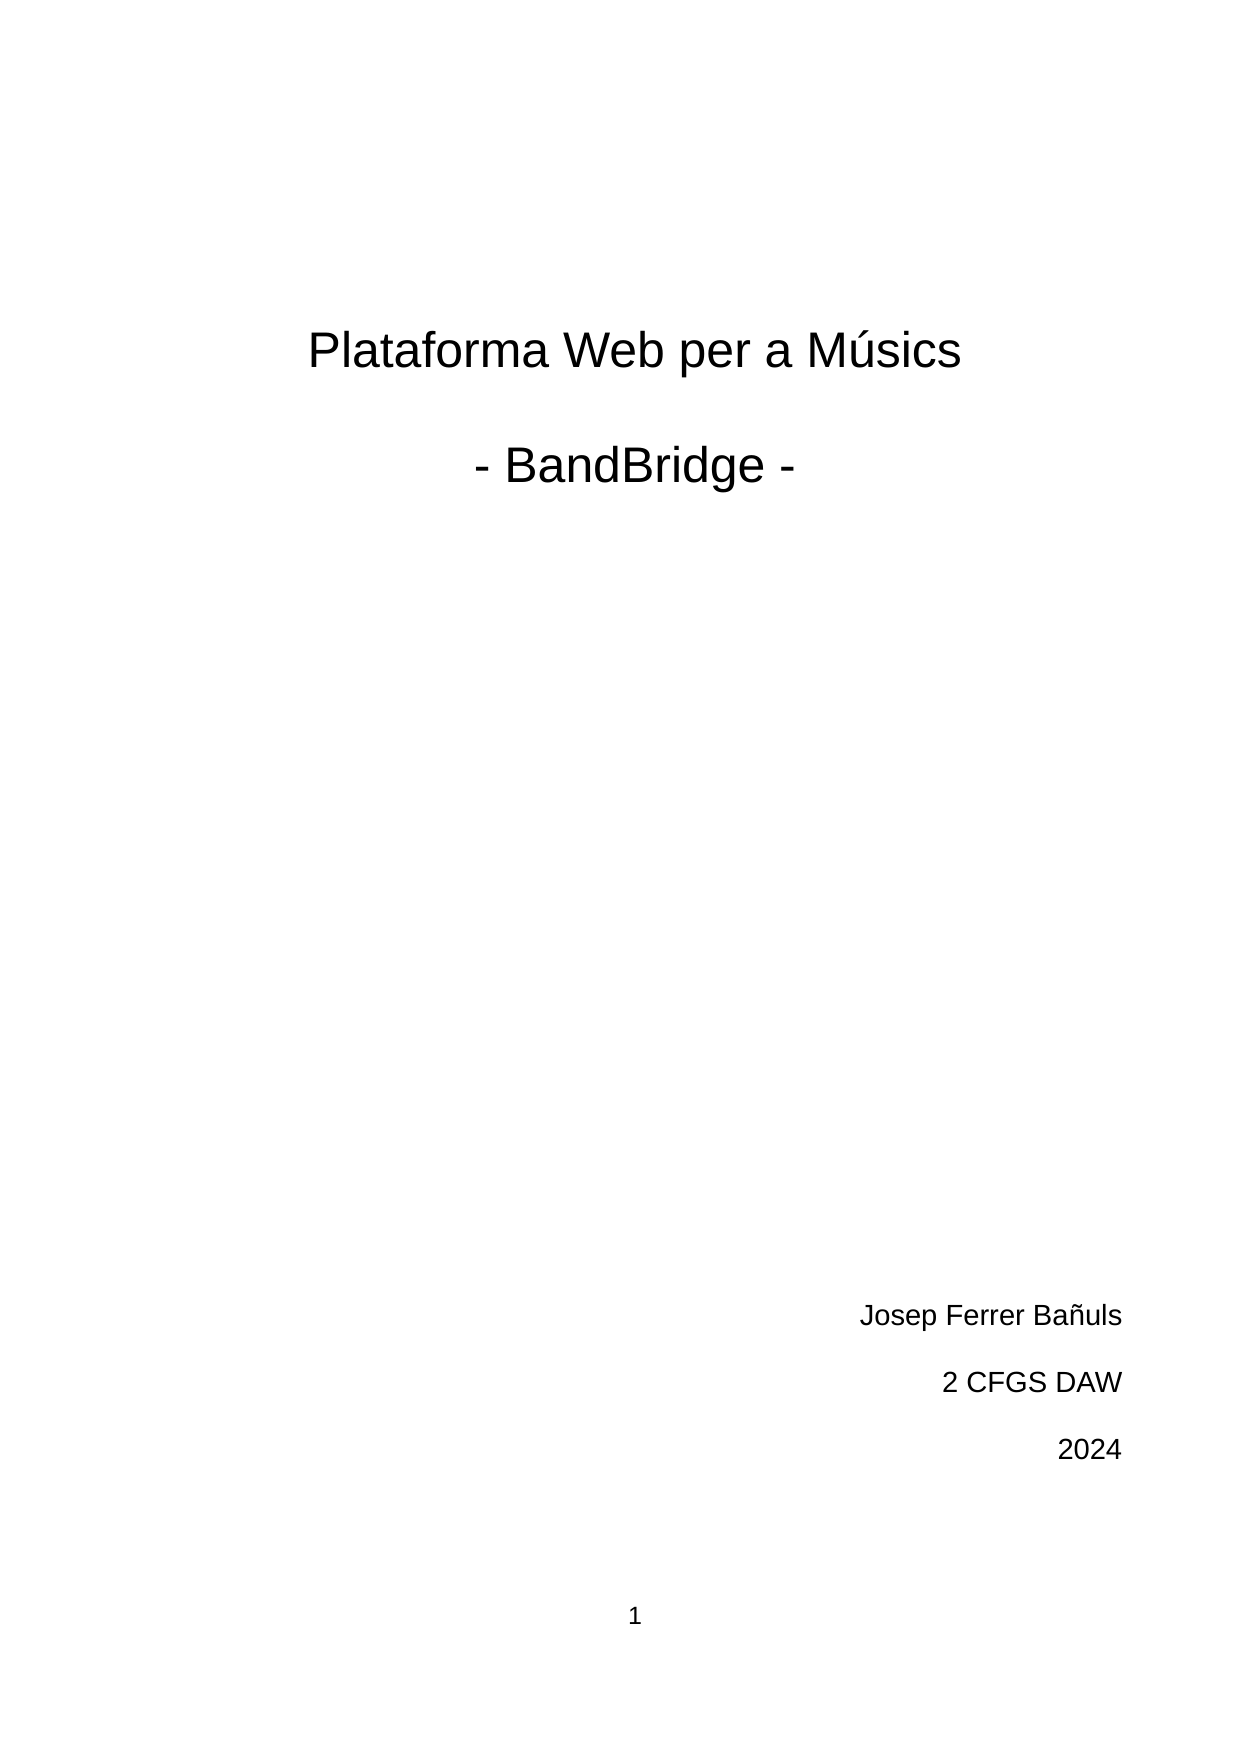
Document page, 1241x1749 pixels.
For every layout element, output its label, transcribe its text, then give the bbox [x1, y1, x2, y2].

text - BandBridge - [148, 435, 1122, 493]
text Josep Ferrer Bañuls [148, 1298, 1122, 1331]
text 2 CFGS DAW [148, 1365, 1122, 1398]
text Plataforma Web per a Músics [148, 320, 1122, 378]
text 2024 [148, 1432, 1122, 1465]
